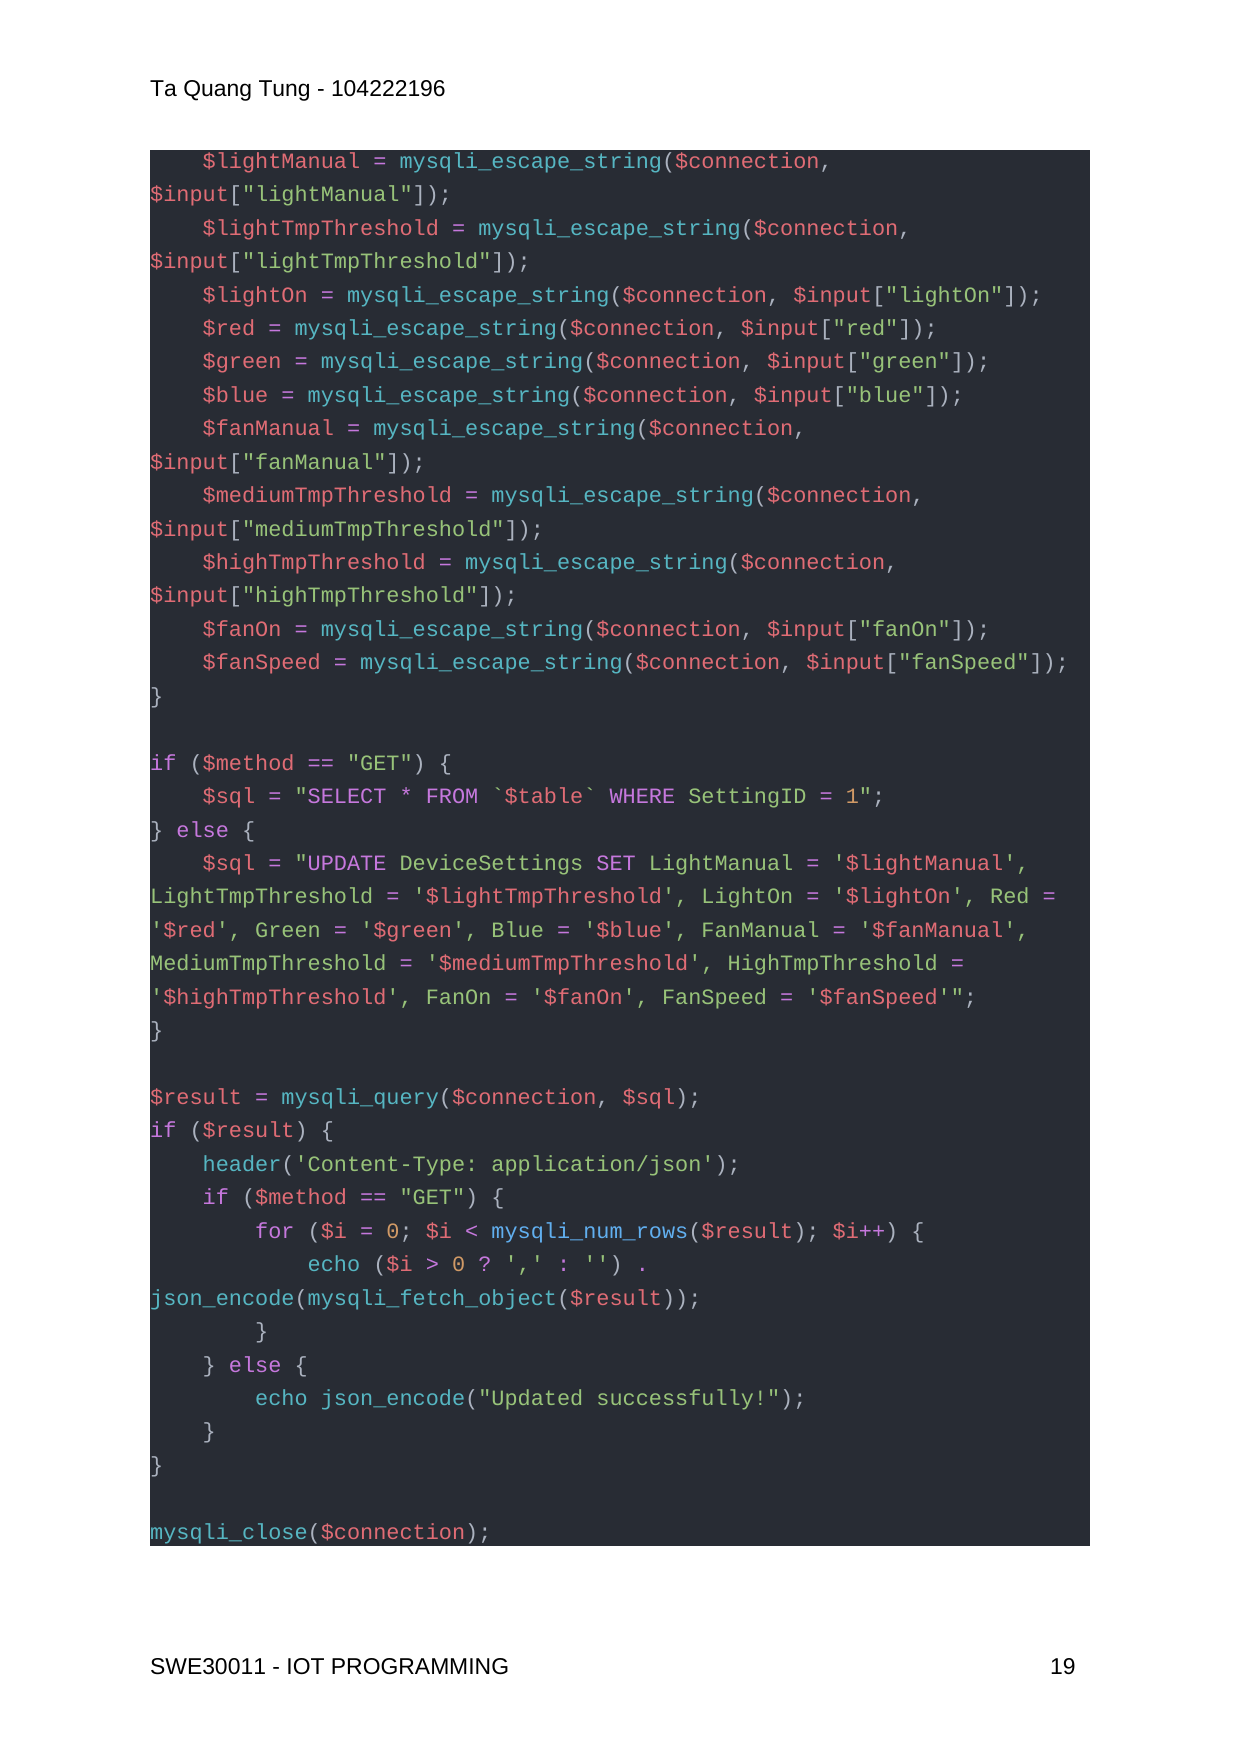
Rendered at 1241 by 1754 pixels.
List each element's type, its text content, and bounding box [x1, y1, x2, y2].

text $fanSpeed = mysqli_escape_string($connection, $input["fanSpeed"]); [150, 652, 1090, 676]
text echo ($i > 0 ? ',' : '') . json_encode(mysqli_fetch_object($result)); [150, 1253, 1090, 1312]
text if ($method == "GET") { [150, 752, 1090, 777]
text $mediumTmpThreshold = mysqli_escape_string($connection, $input["mediumTmpThreshold"]); [150, 484, 1090, 543]
text } else { [150, 1354, 1090, 1378]
text header('Content-Type: application/json'); [150, 1153, 1090, 1178]
text } [150, 685, 1090, 710]
text $lightTmpThreshold = mysqli_escape_string($connection, $input["lightTmpThreshold"]); [150, 217, 1090, 275]
text $green = mysqli_escape_string($connection, $input["green"]); [150, 351, 1090, 375]
text $lightManual = mysqli_escape_string($connection, $input["lightManual"]); [150, 150, 1090, 208]
text } [150, 1019, 1090, 1044]
text if ($method == "GET") { [150, 1187, 1090, 1211]
text $sql = "UPDATE DeviceSettings SET LightManual = '$lightManual', LightTmpThreshold = '$lightTmpThreshold', LightOn = '$lightOn', Red = '$red', Green = '$green', Blue = '$blue', FanManual = '$fanManual', MediumTmpThreshold = '$mediumTmpThreshold', HighTmpThreshold = '$highTmpThreshold', FanOn = '$fanOn', FanSpeed = '$fanSpeed'"; [150, 852, 1090, 1011]
text $lightOn = mysqli_escape_string($connection, $input["lightOn"]); [150, 284, 1090, 308]
text } [150, 1454, 1090, 1479]
text $highTmpThreshold = mysqli_escape_string($connection, $input["highTmpThreshold"]); [150, 551, 1090, 609]
text $fanManual = mysqli_escape_string($connection, $input["fanManual"]); [150, 417, 1090, 476]
text $result = mysqli_query($connection, $sql); [150, 1086, 1090, 1111]
text $fanOn = mysqli_escape_string($connection, $input["fanOn"]); [150, 618, 1090, 643]
text } [150, 1320, 1090, 1345]
text } else { [150, 819, 1090, 843]
text $blue = mysqli_escape_string($connection, $input["blue"]); [150, 384, 1090, 409]
text } [150, 1421, 1090, 1445]
text if ($result) { [150, 1120, 1090, 1144]
text $sql = "SELECT * FROM `$table` WHERE SettingID = 1"; [150, 785, 1090, 810]
text mysqli_close($connection); [150, 1521, 1090, 1546]
text $red = mysqli_escape_string($connection, $input["red"]); [150, 317, 1090, 342]
text for ($i = 0; $i < mysqli_num_rows($result); $i++) { [150, 1220, 1090, 1245]
text echo json_encode("Updated successfully!"); [150, 1387, 1090, 1412]
